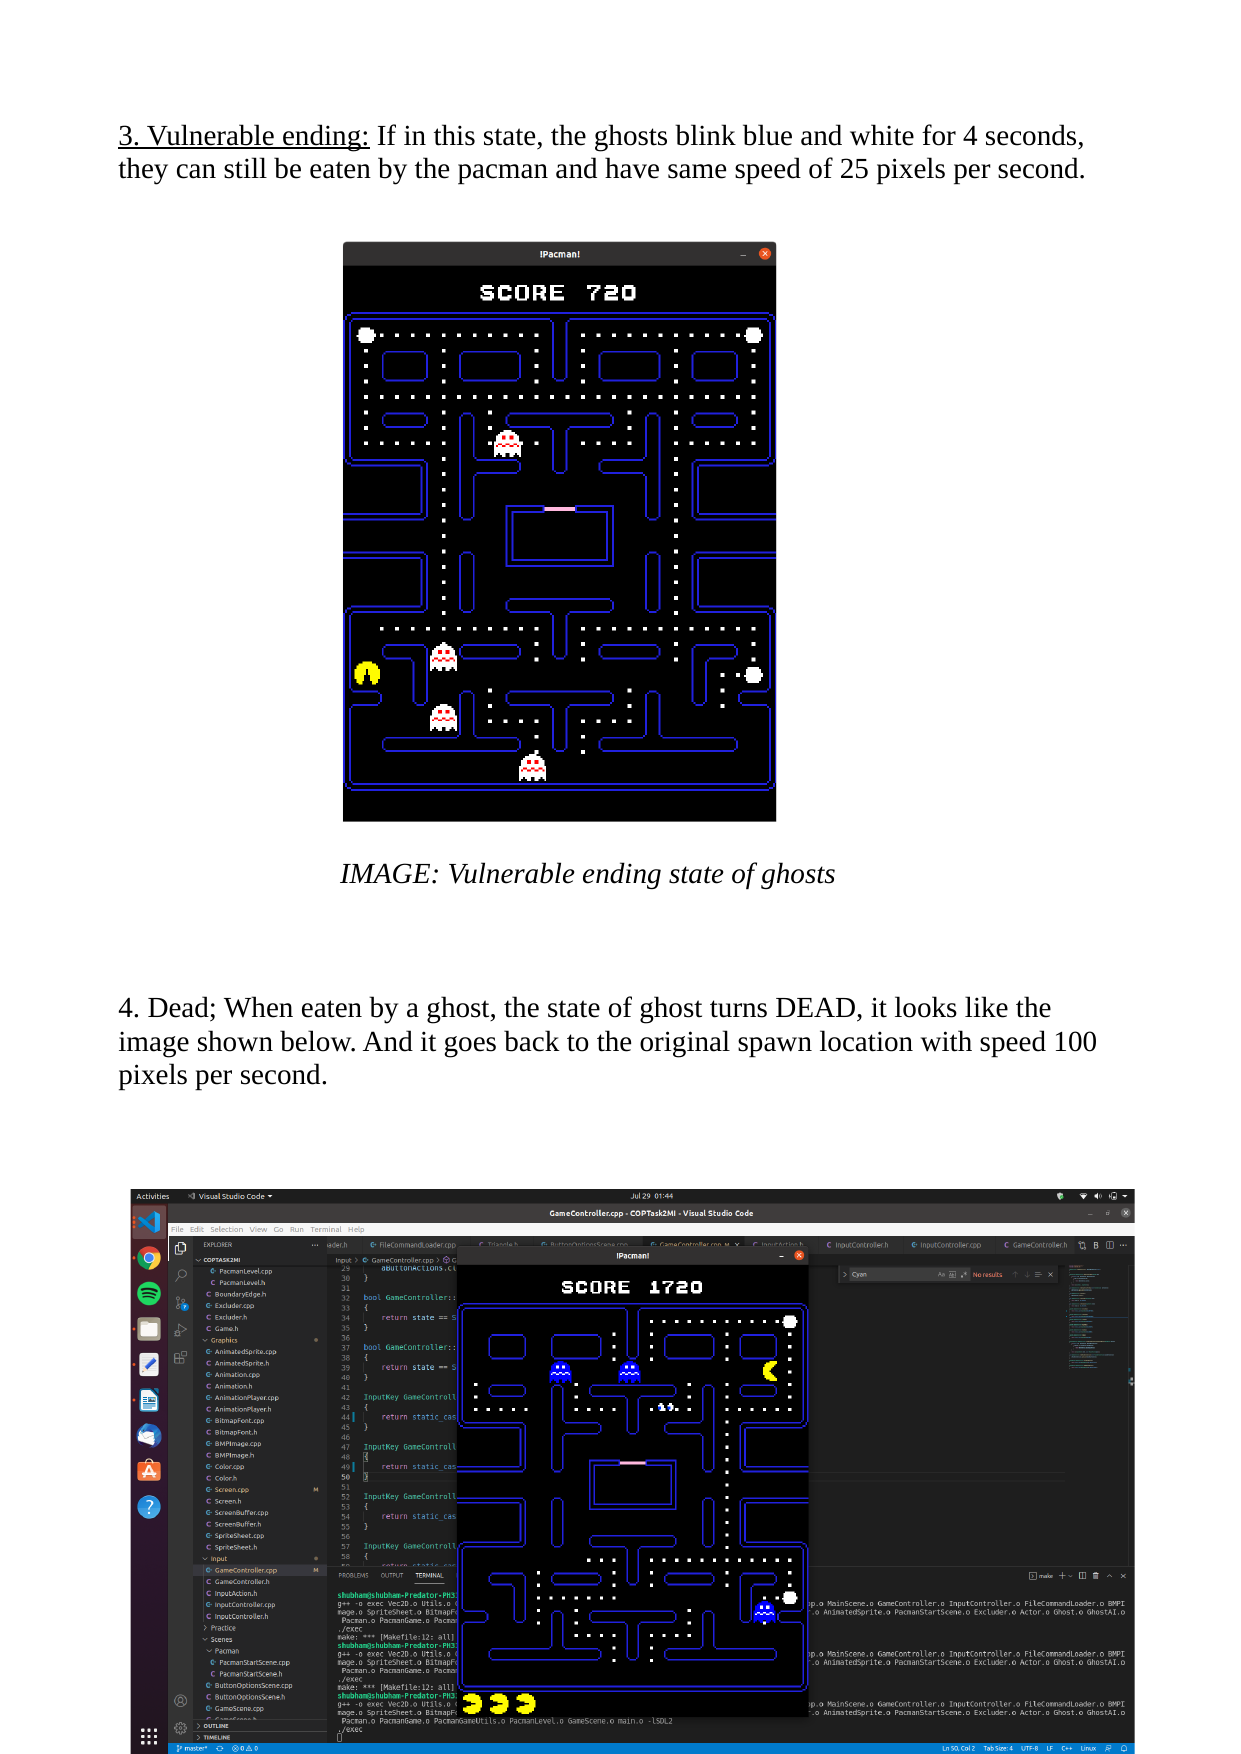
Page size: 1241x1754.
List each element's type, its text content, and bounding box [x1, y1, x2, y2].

picture [130, 1189, 1135, 1754]
text IMAGE: Vulnerable ending state of ghosts [118, 856, 1122, 889]
text 3. Vulnerable ending: If in this state, the ghosts blink blue and white for 4 seconds, they can still be eaten by the pacman and have same speed of 25 pixels per second. [118, 118, 1122, 185]
picture [342, 241, 777, 822]
text 4. Dead; When eaten by a ghost, the state of ghost turns DEAD, it looks like the image shown below. And it goes back to the original spawn location with speed 100 pixels per second. [118, 990, 1122, 1091]
